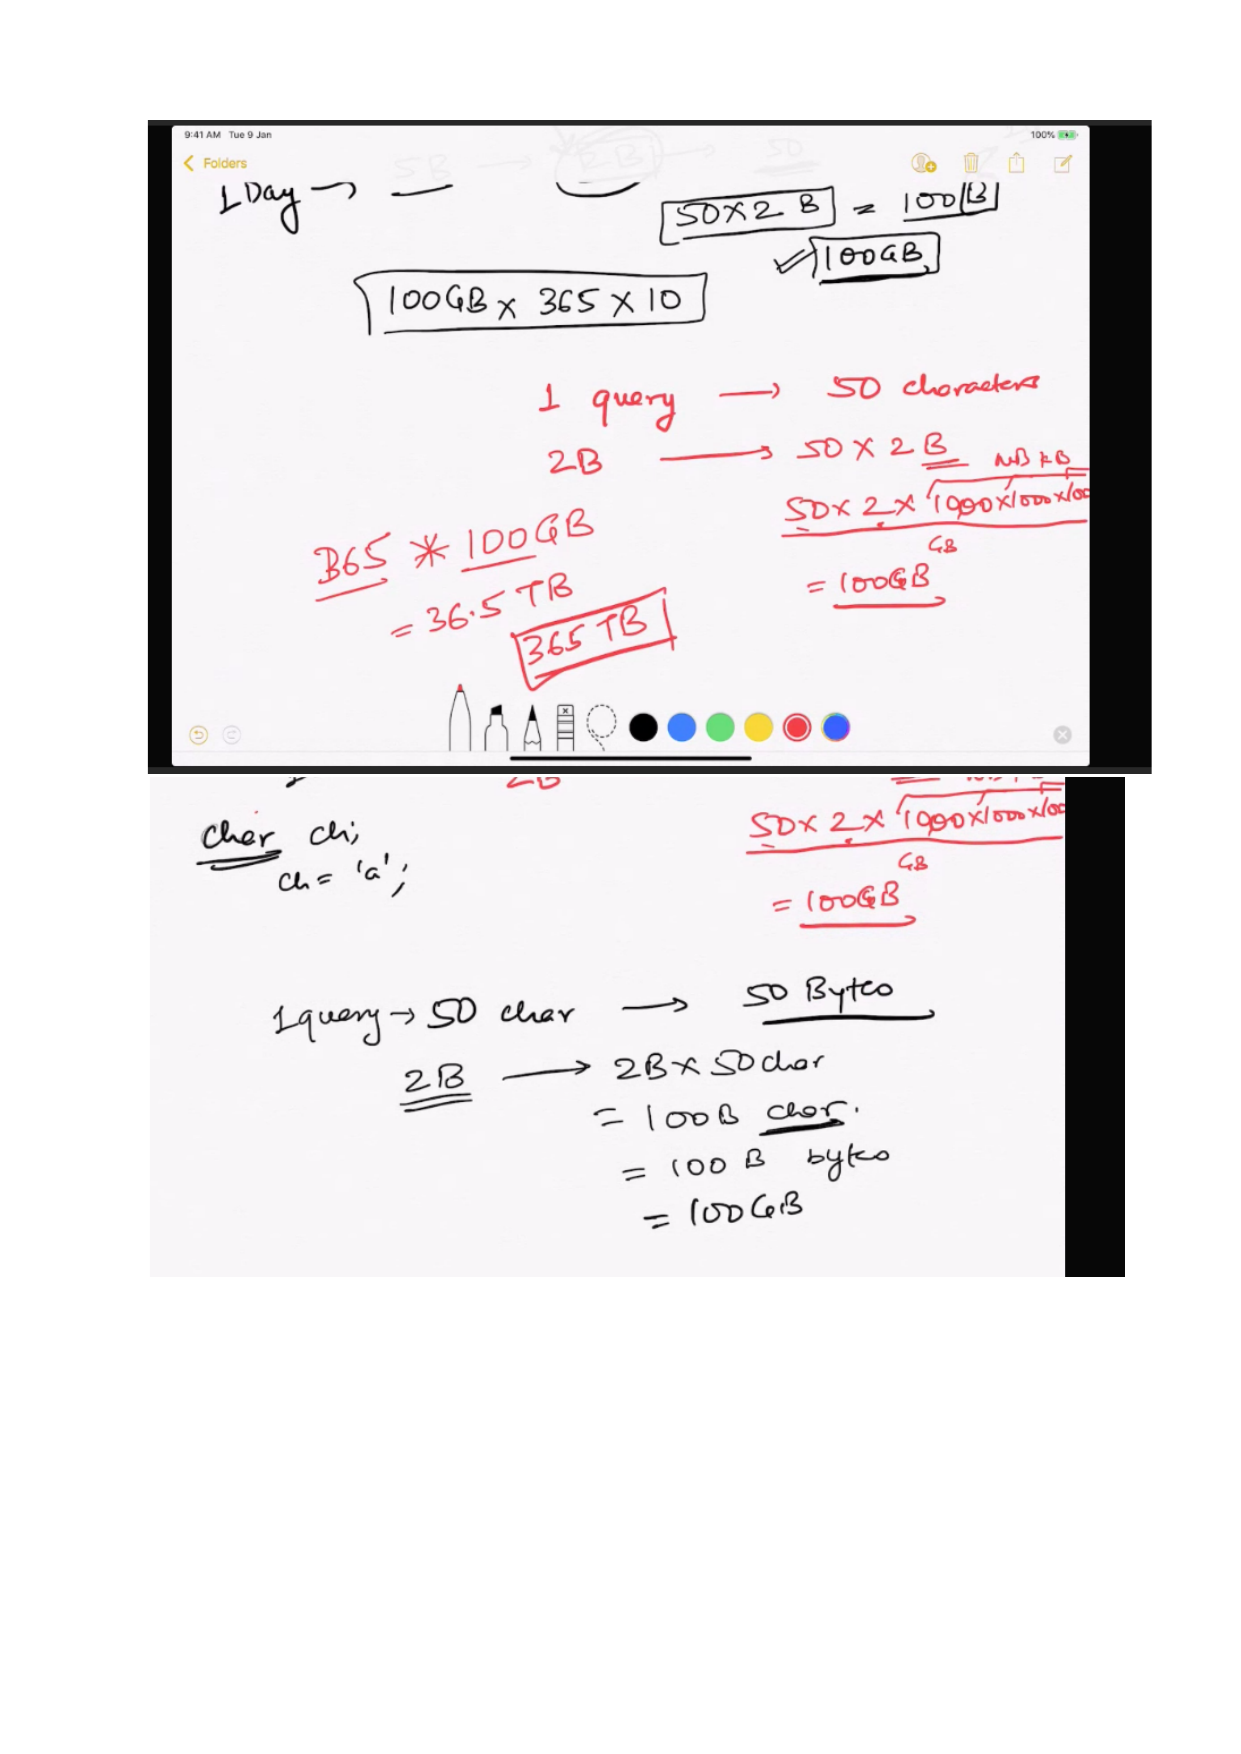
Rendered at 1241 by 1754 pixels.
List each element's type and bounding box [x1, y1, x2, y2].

picture [147, 120, 1152, 774]
picture [149, 777, 1125, 1277]
